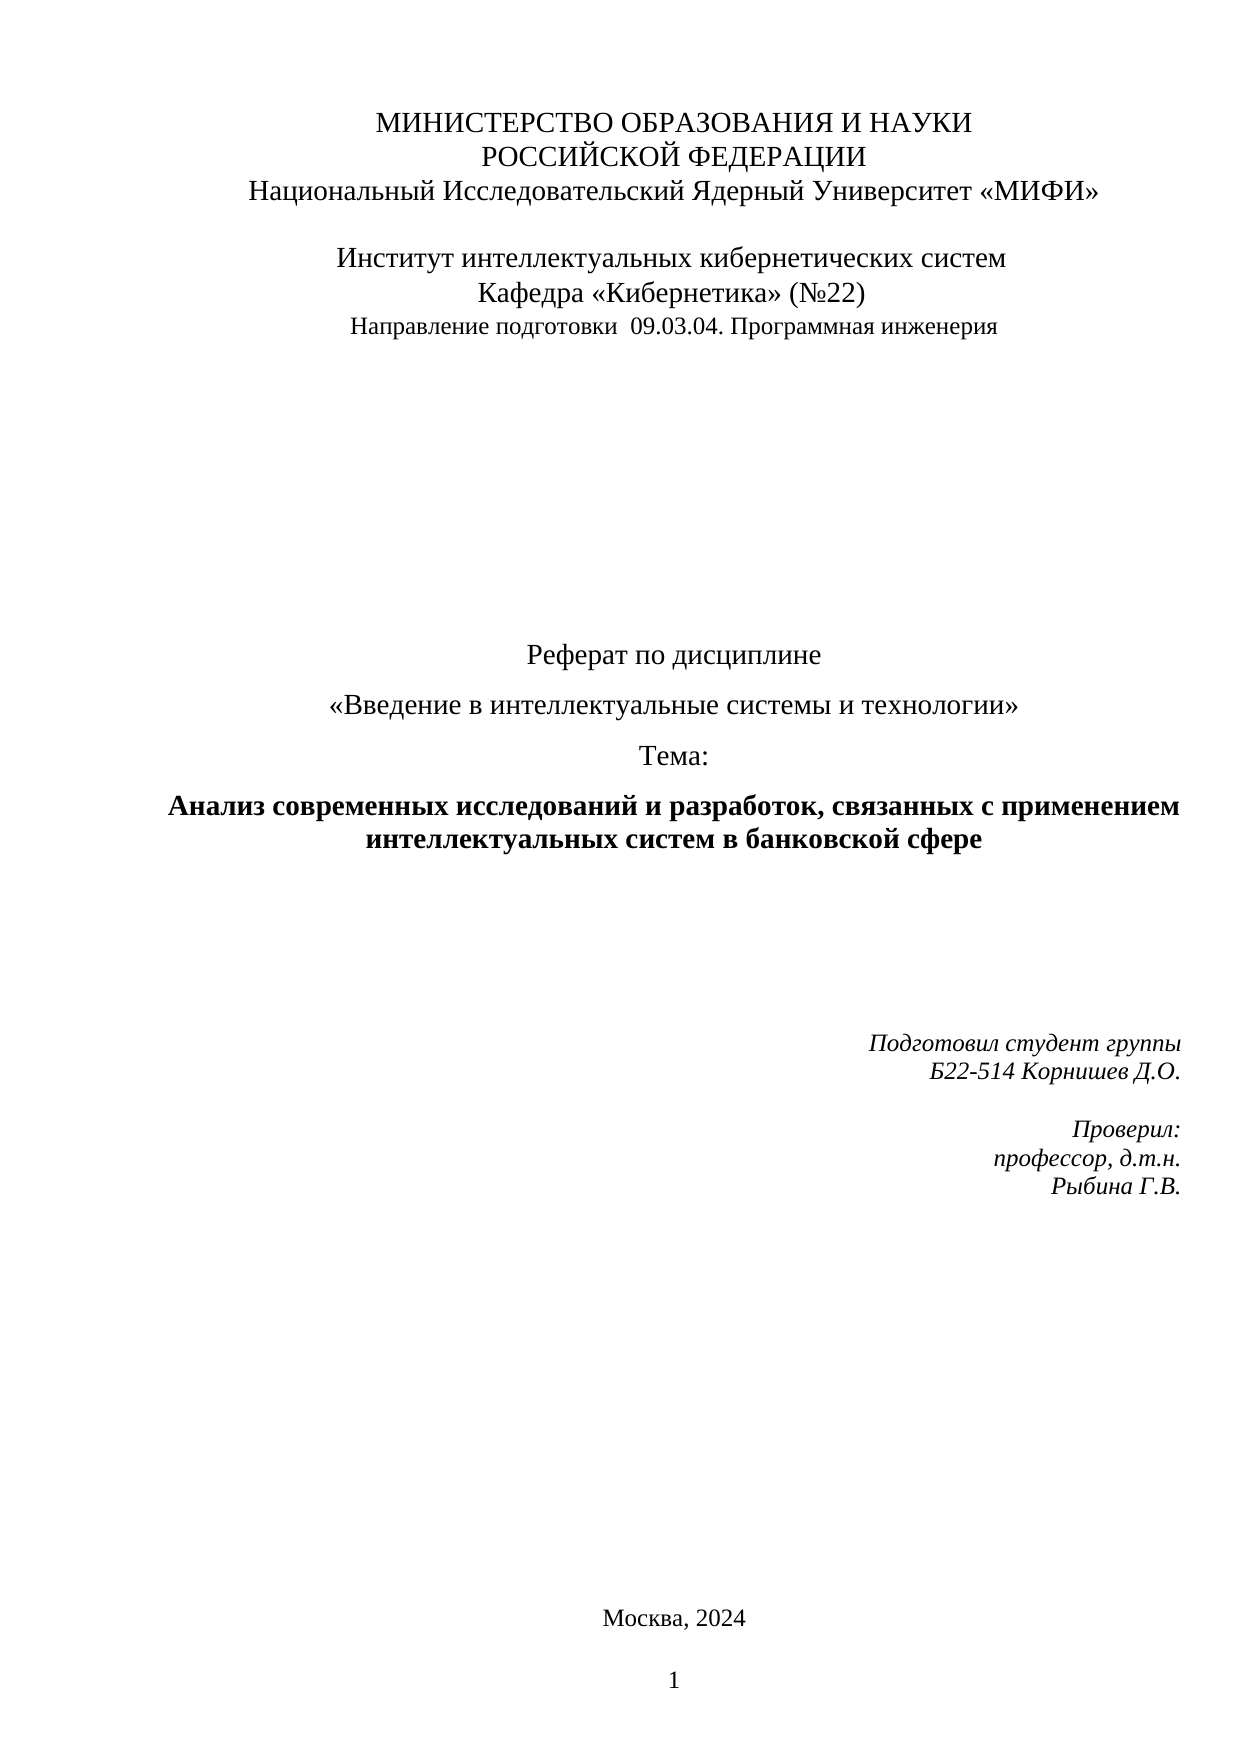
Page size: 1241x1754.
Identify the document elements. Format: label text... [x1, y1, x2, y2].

text «Введение в интеллектуальные системы и технологии» [167, 687, 1181, 721]
text Кафедра «Кибернетика» (№22) [167, 276, 1161, 309]
text Анализ современных исследований и разработок, связанных с применением интеллектуальных систем в банковской сфере [167, 788, 1181, 855]
text Направление подготовки 09.03.04. Программная инженерия [167, 311, 1181, 340]
text Рыбина Г.В. [167, 1171, 1181, 1200]
text Национальный Исследовательский Ядерный Университет «МИФИ» [167, 173, 1181, 206]
text Тема: [167, 738, 1181, 771]
text Реферат по дисциплине [167, 637, 1181, 671]
text Подготовил студент группы [167, 1028, 1181, 1056]
text Проверил: [167, 1114, 1181, 1143]
text РОССИЙСКОЙ ФЕДЕРАЦИИ [167, 139, 1181, 173]
text профессор, д.т.н. [167, 1143, 1181, 1171]
text Институт интеллектуальных кибернетических систем [167, 240, 1161, 273]
text Б22-514 Корнишев Д.О. [167, 1056, 1181, 1085]
text Москва, 2024 [167, 1603, 1181, 1631]
text МИНИСТЕРСТВО ОБРАЗОВАНИЯ И НАУКИ [167, 106, 1181, 139]
